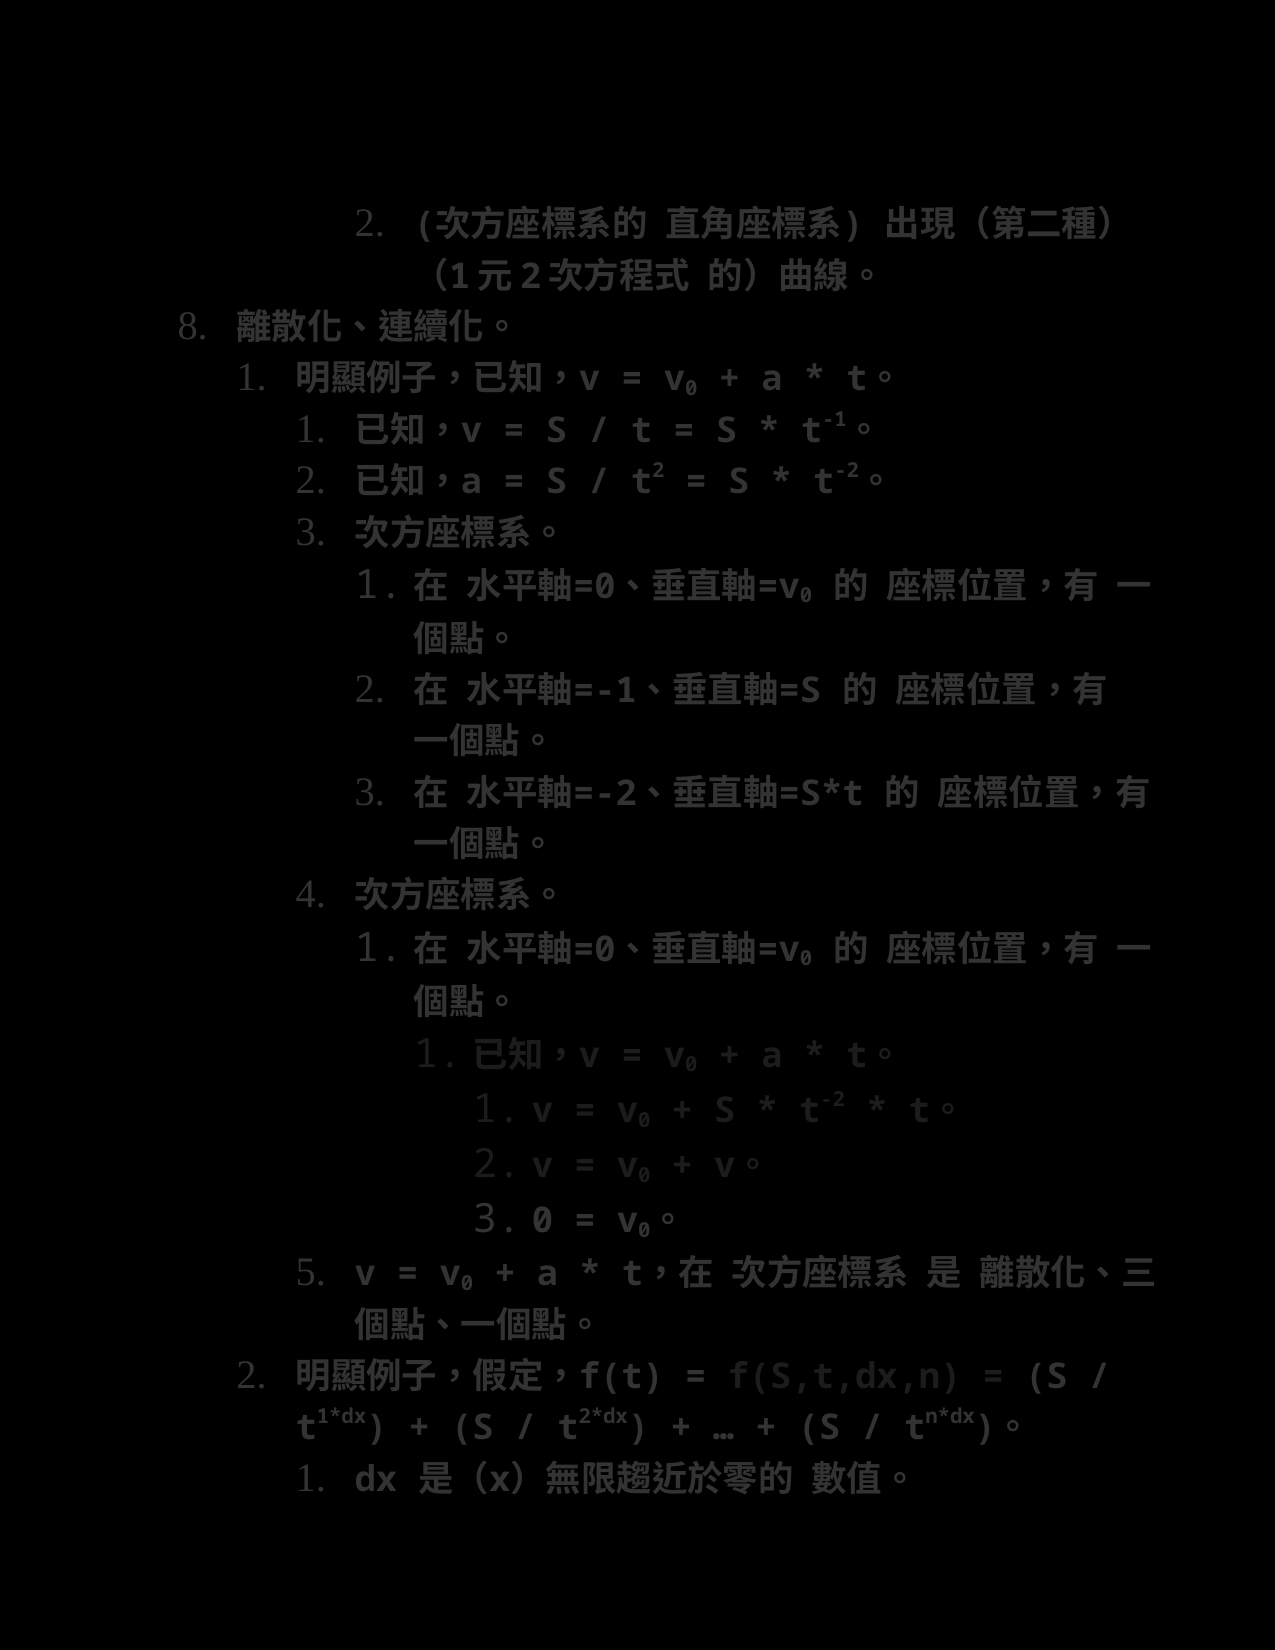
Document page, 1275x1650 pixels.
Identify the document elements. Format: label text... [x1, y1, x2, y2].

list 離散化、連續化。 [177, 298, 1157, 350]
list v = v0 + S * t-2 * t。 [472, 1079, 1157, 1134]
list 已知，v = S / t = S * t-1。 [295, 401, 1157, 452]
list 在 水平軸=0、垂直軸=v0 的 座標位置，有 一個點。 [354, 555, 1157, 661]
list 已知，v = v0 + a * t。 [413, 1024, 1157, 1079]
list 次方座標系。 [295, 504, 1157, 555]
list v = v0 + a * t，在 次方座標系 是 離散化、三個點、一個點。 [295, 1245, 1157, 1347]
list 明顯例子，假定，f(t) = f(S,t,dx,n) = (S / t1*dx) + (S / t2*dx) + … + (S / tn*dx)。 [236, 1347, 1157, 1450]
list 在 水平軸=-1、垂直軸=S 的 座標位置，有 一個點。 [354, 661, 1157, 764]
list 次方座標系。 [295, 867, 1157, 918]
list 在 水平軸=0、垂直軸=v0 的 座標位置，有 一個點。 [354, 918, 1157, 1024]
list 明顯例子，已知，v = v0 + a * t。 [236, 350, 1157, 401]
list 0 = v0。 [472, 1189, 1157, 1245]
list dx 是（x）無限趨近於零的 數值。 [295, 1450, 1157, 1501]
list 在 水平軸=-2、垂直軸=S*t 的 座標位置，有 一個點。 [354, 764, 1157, 867]
list 已知，a = S / t2 = S * t-2。 [295, 452, 1157, 504]
list (次方座標系的 直角座標系) 出現（第二種）（1元2次方程式 的）曲線。 [354, 196, 1157, 298]
list v = v0 + v。 [472, 1134, 1157, 1189]
